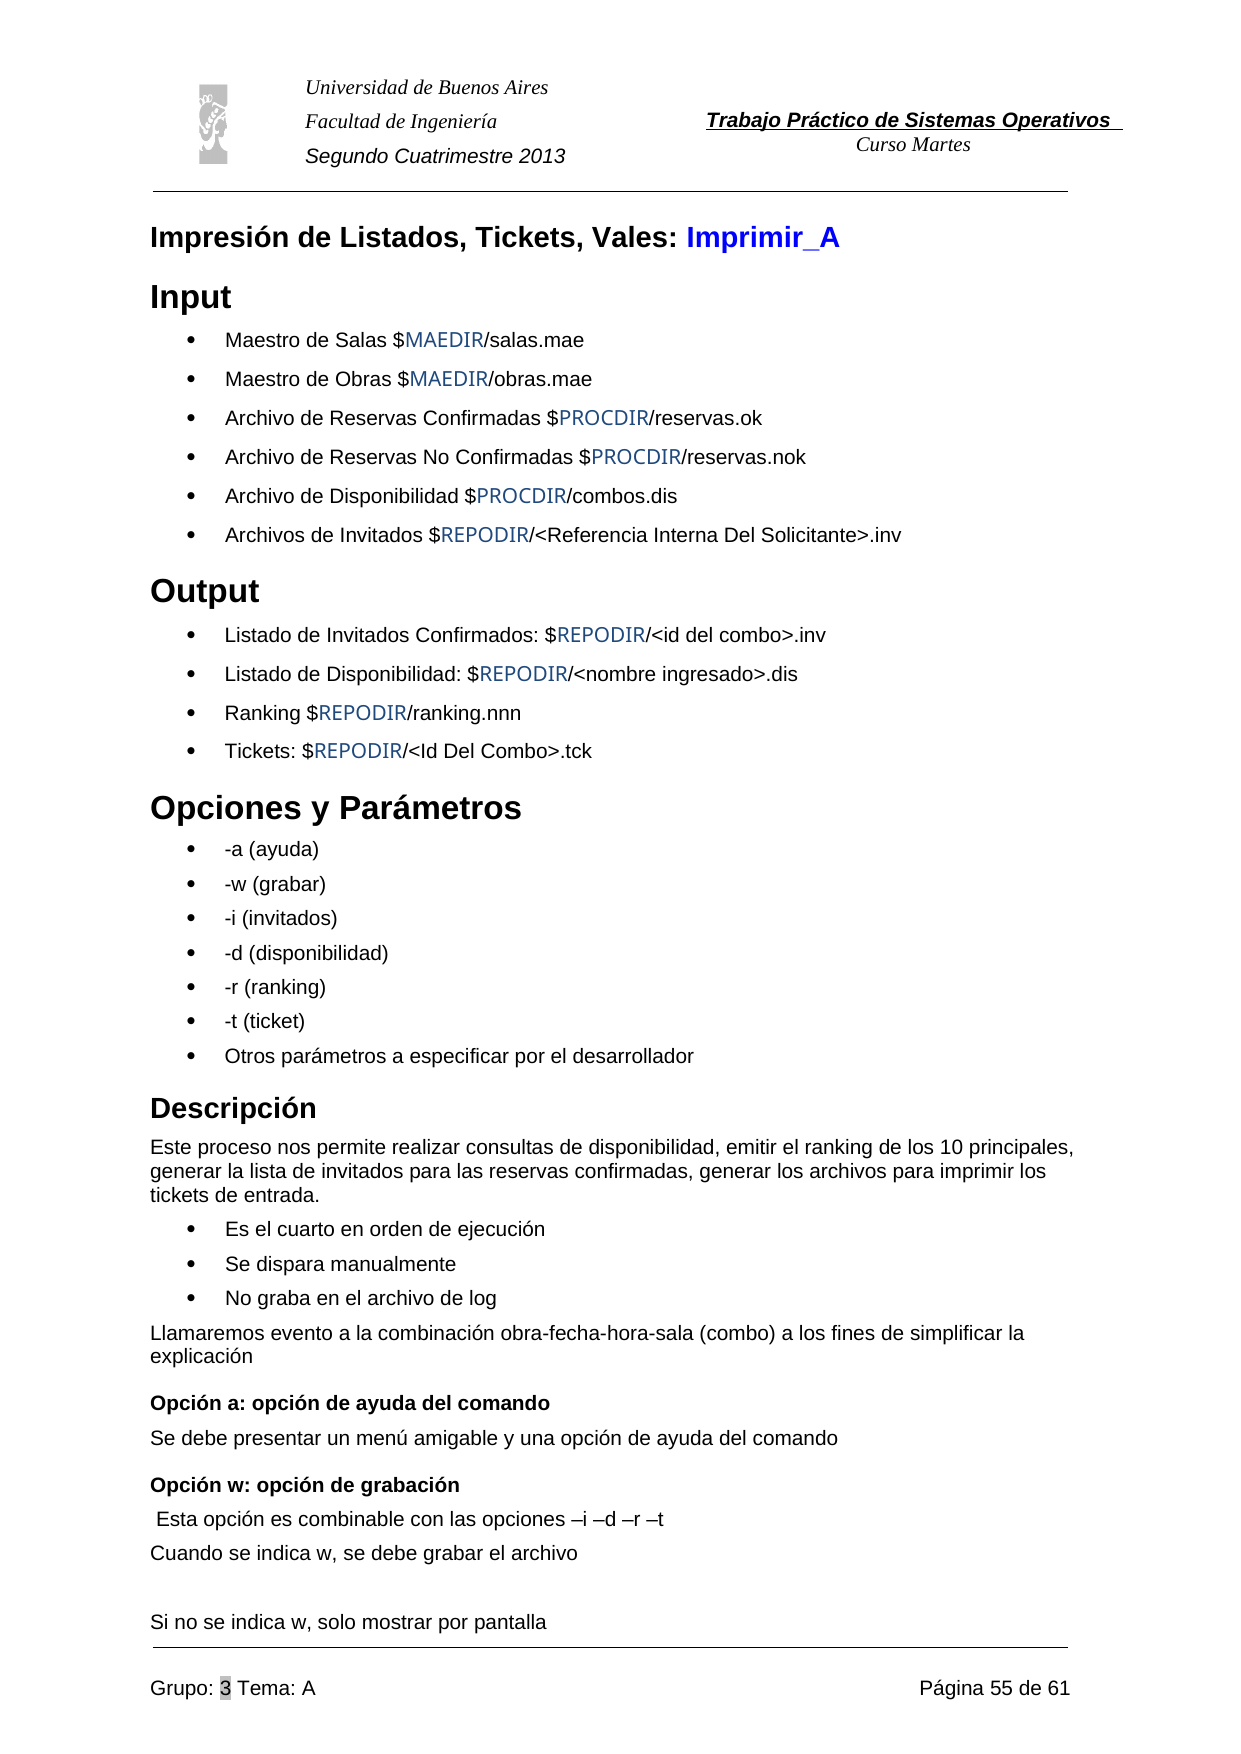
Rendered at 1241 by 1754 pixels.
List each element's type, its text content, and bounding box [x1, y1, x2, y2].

list Listado de Disponibilidad: $REPODIR/<nombre ingresado>.dis [187, 659, 1090, 687]
list Maestro de Salas $MAEDIR/salas.mae [187, 326, 1090, 354]
text Este proceso nos permite realizar consultas de disponibilidad, emitir el ranking de los 10 principales, generar la lista de invitados para las reservas confirmadas, generar los archivos para imprimir los tickets de entrada. [150, 1135, 1090, 1207]
list Tickets: $REPODIR/<Id Del Combo>.tck [187, 737, 1090, 765]
list -t (ticket) [187, 1009, 1090, 1033]
list Ranking $REPODIR/ranking.nnn [187, 698, 1090, 726]
text Se debe presentar un menú amigable y una opción de ayuda del comando [150, 1426, 1090, 1449]
list Es el cuarto en orden de ejecución [187, 1217, 1090, 1241]
text Opciones y Parámetros [150, 788, 1090, 826]
list -i (invitados) [187, 906, 1090, 930]
list Listado de Invitados Confirmados: $REPODIR/<id del combo>.inv [187, 620, 1090, 648]
text Llamaremos evento a la combinación obra-fecha-hora-sala (combo) a los fines de simplificar la explicación [150, 1320, 1090, 1368]
picture [198, 82, 231, 166]
list No graba en el archivo de log [187, 1286, 1090, 1310]
list Archivo de Reservas Confirmadas $PROCDIR/reservas.ok [187, 403, 1090, 432]
list -r (ranking) [187, 975, 1090, 999]
list Archivo de Reservas No Confirmadas $PROCDIR/reservas.nok [187, 442, 1090, 471]
text Cuando se indica w, se debe grabar el archivo [150, 1541, 1090, 1565]
text Impresión de Listados, Tickets, Vales: Imprimir_A [150, 220, 1090, 254]
list Se dispara manualmente [187, 1251, 1090, 1276]
text Esta opción es combinable con las opciones –i –d –r –t [150, 1507, 1090, 1531]
list Archivo de Disponibilidad $PROCDIR/combos.dis [187, 481, 1090, 509]
list Maestro de Obras $MAEDIR/obras.mae [187, 364, 1090, 393]
list Archivos de Invitados $REPODIR/<Referencia Interna Del Solicitante>.inv [187, 520, 1090, 548]
text Opción w: opción de grabación [150, 1472, 1090, 1496]
list Otros parámetros a especificar por el desarrollador [187, 1044, 1090, 1068]
text Input [150, 277, 1090, 315]
text Descripción [150, 1091, 1090, 1124]
text Si no se indica w, solo mostrar por pantalla [150, 1610, 1090, 1634]
list -a (ayuda) [187, 837, 1090, 861]
list -w (grabar) [187, 871, 1090, 895]
text Opción a: opción de ayuda del comando [150, 1391, 1090, 1415]
list -d (disponibilidad) [187, 940, 1090, 964]
text Output [150, 571, 1090, 610]
